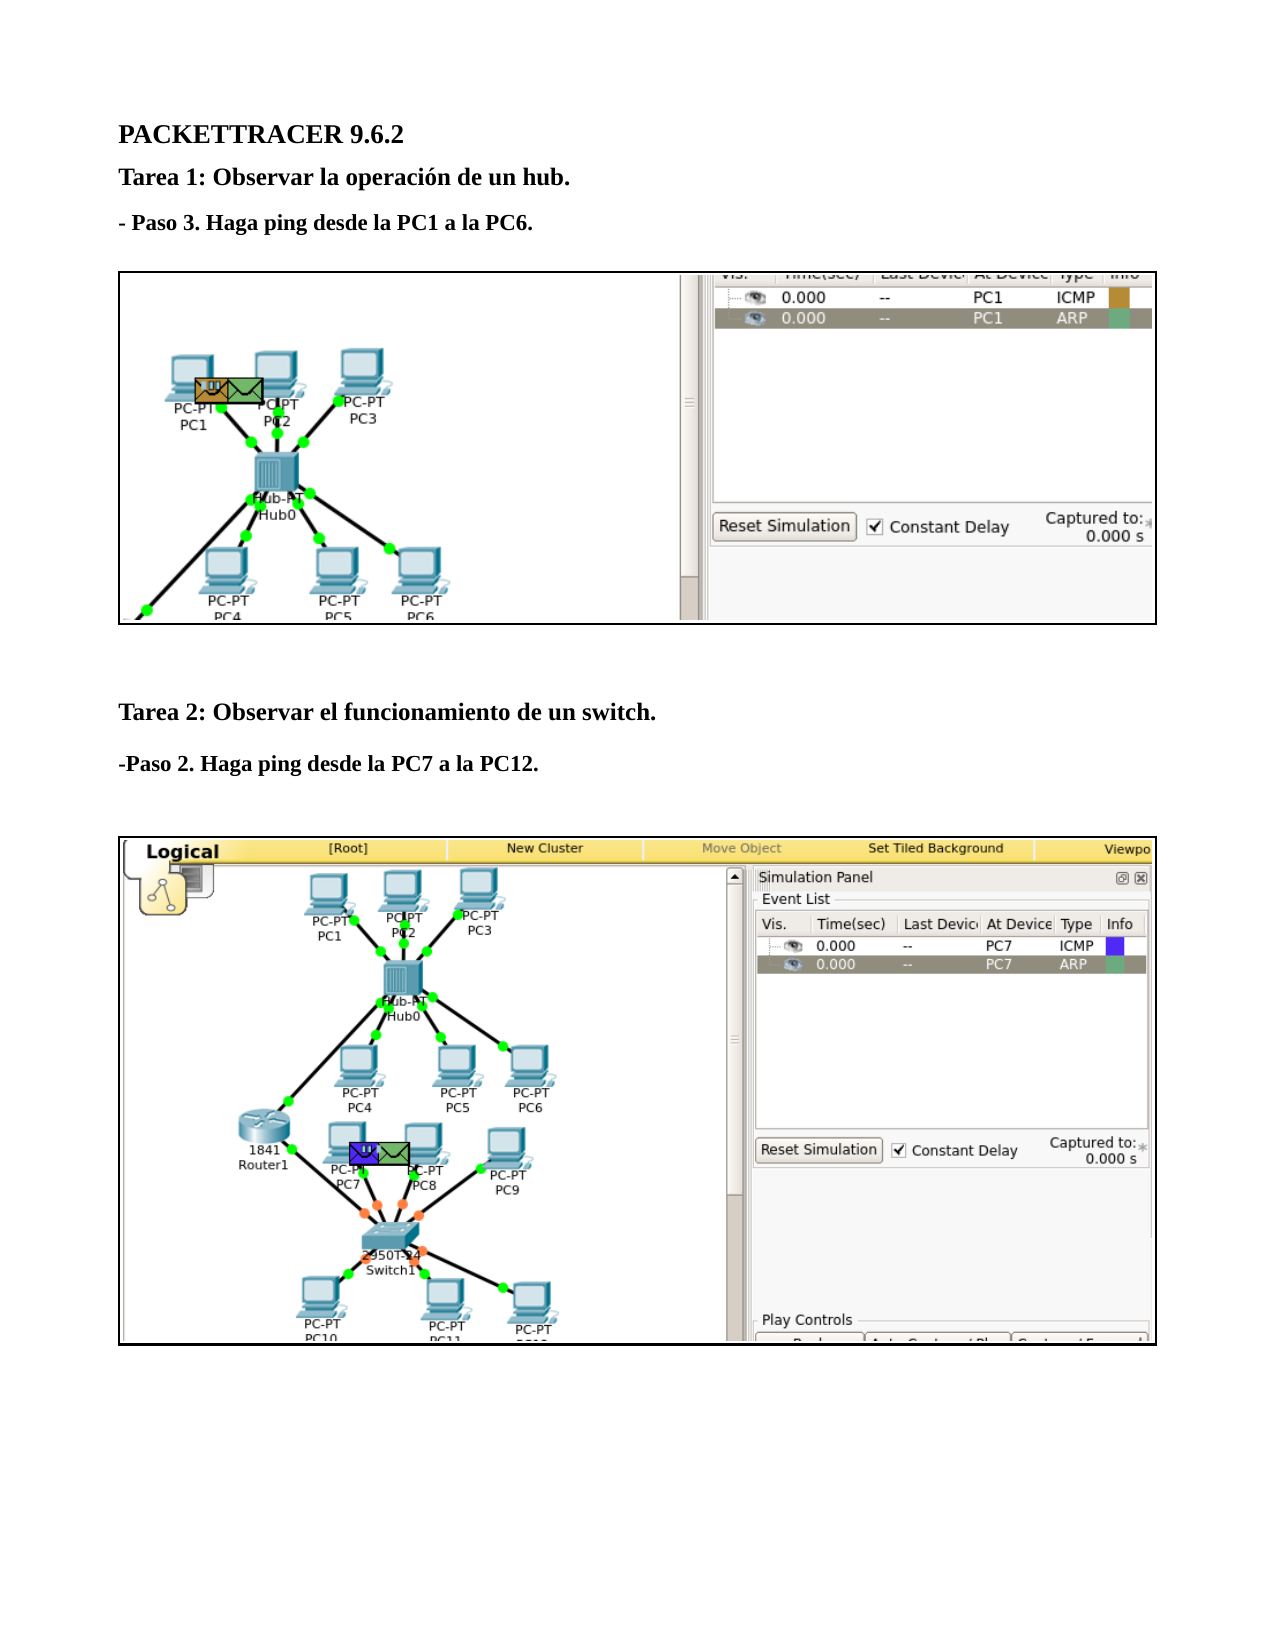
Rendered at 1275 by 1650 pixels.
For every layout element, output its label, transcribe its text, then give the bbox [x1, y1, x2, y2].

subtitle - Paso 3. Haga ping desde la PC1 a la PC6. [118, 209, 1157, 236]
subtitle Tarea 1: Observar la operación de un hub. [118, 162, 1157, 191]
subtitle Tarea 2: Observar el funcionamiento de un switch. [118, 697, 1157, 726]
picture [123, 275, 1152, 620]
text PACKETTRACER 9.6.2 [118, 118, 1157, 149]
picture [123, 840, 1152, 1341]
subtitle -Paso 2. Haga ping desde la PC7 a la PC12. [118, 751, 1157, 777]
